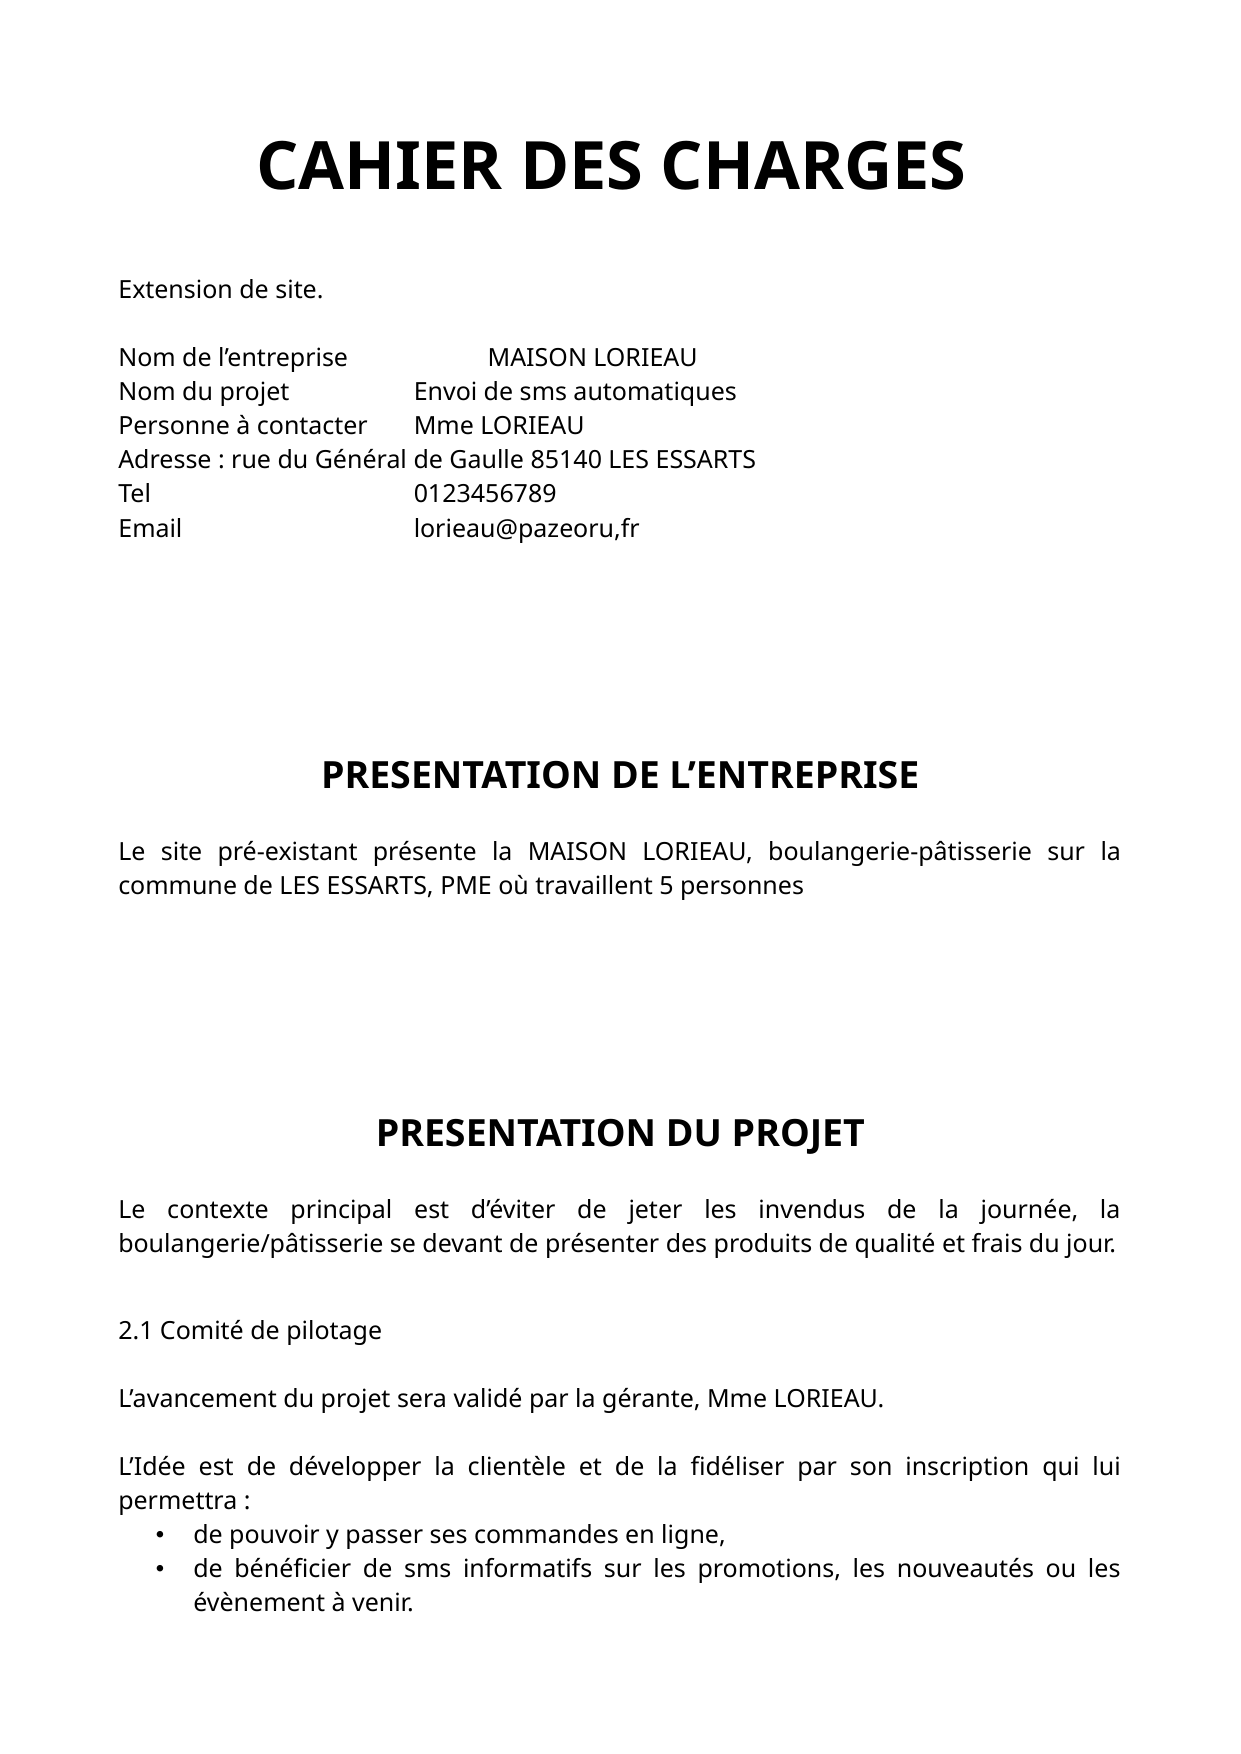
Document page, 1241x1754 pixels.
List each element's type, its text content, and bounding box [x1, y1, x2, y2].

text CAHIER DES CHARGES [118, 118, 1122, 209]
text Tel 0123456789 [118, 476, 1122, 510]
text L’avancement du projet sera validé par la gérante, Mme LORIEAU. [118, 1380, 1122, 1414]
text Email lorieau@pazeoru,fr [118, 510, 1122, 544]
text Adresse : rue du Général de Gaulle 85140 LES ESSARTS [118, 442, 1122, 476]
list de pouvoir y passer ses commandes en ligne, [156, 1517, 1122, 1551]
text Personne à contacter Mme LORIEAU [118, 408, 1122, 442]
text Le contexte principal est d’éviter de jeter les invendus de la journée, la boulangerie/pâtisserie se devant de présenter des produits de qualité et frais du jour. [118, 1191, 1122, 1259]
list de bénéficier de sms informatifs sur les promotions, les nouveautés ou les évènement à venir. [156, 1551, 1122, 1619]
text L’Idée est de développer la clientèle et de la fidéliser par son inscription qui lui permettra : [118, 1448, 1122, 1517]
text Le site pré-existant présente la MAISON LORIEAU, boulangerie-pâtisserie sur la commune de LES ESSARTS, PME où travaillent 5 personnes [118, 834, 1122, 902]
text Nom de l’entreprise MAISON LORIEAU [118, 340, 1122, 374]
text PRESENTATION DU PROJET [118, 1106, 1122, 1157]
text Nom du projet Envoi de sms automatiques [118, 374, 1122, 408]
text 2.1 Comité de pilotage [118, 1312, 1122, 1346]
text Extension de site. [118, 272, 1122, 306]
text PRESENTATION DE L’ENTREPRISE [118, 749, 1122, 800]
